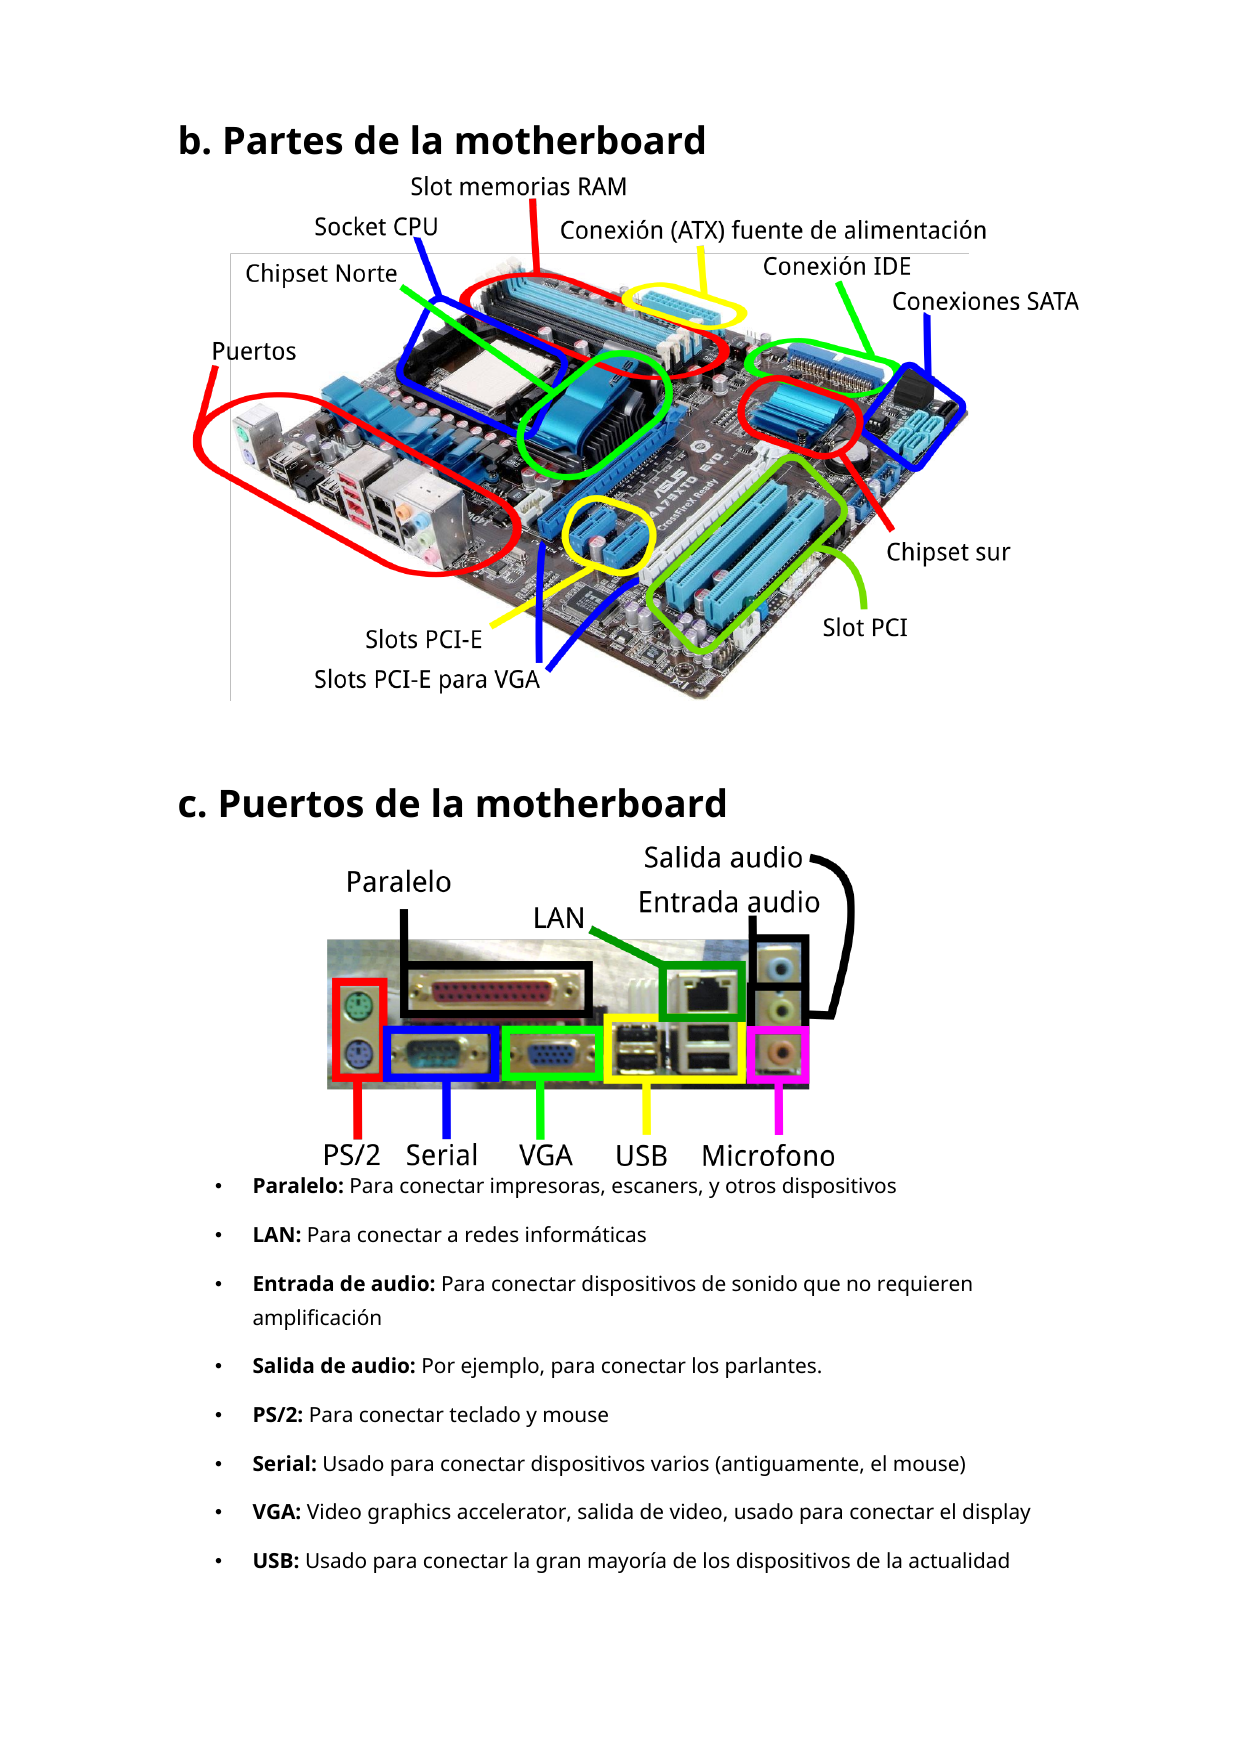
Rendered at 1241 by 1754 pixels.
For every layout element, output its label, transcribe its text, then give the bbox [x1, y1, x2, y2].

list VGA: Video graphics accelerator, salida de video, usado para conectar el display [215, 1497, 1063, 1526]
text b. Partes de la motherboard [177, 114, 1063, 752]
list Serial: Usado para conectar dispositivos varios (antiguamente, el mouse) [215, 1449, 1063, 1477]
list Entrada de audio: Para conectar dispositivos de sonido que no requieren amplificación [215, 1269, 1063, 1331]
list Salida de audio: Por ejemplo, para conectar los parlantes. [215, 1351, 1063, 1380]
picture [325, 846, 855, 1166]
list PS/2: Para conectar teclado y mouse [215, 1400, 1063, 1428]
list USB: Usado para conectar la gran mayoría de los dispositivos de la actualidad [215, 1546, 1063, 1574]
list LAN: Para conectar a redes informáticas [215, 1220, 1063, 1248]
text c. Puertos de la motherboard [177, 777, 1063, 828]
picture [192, 176, 1079, 701]
list Paralelo: Para conectar impresoras, escaners, y otros dispositivos [215, 853, 1063, 1200]
